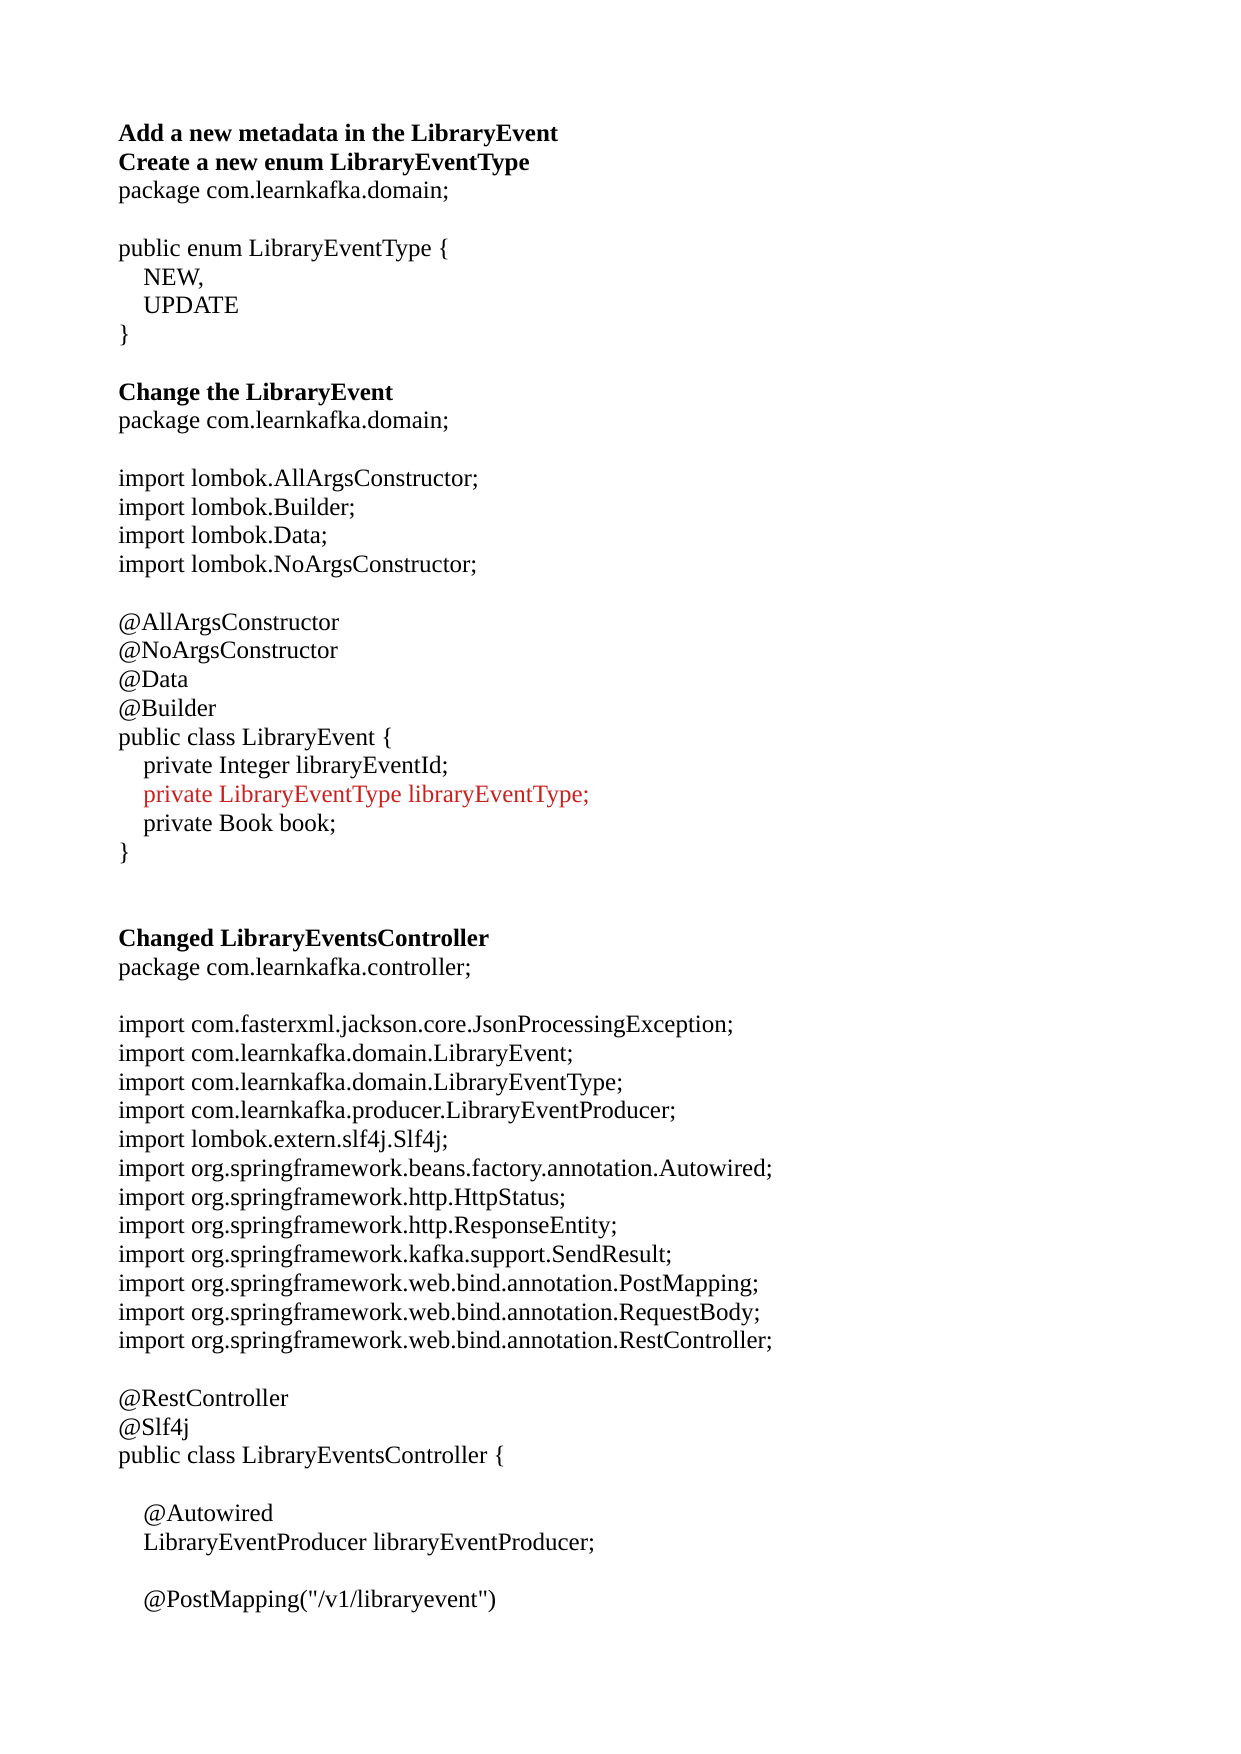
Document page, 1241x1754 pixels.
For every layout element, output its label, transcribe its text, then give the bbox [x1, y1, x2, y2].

text Changed LibraryEventsController [118, 923, 1122, 952]
text package com.learnkafka.domain; import lombok.AllArgsConstructor; import lombok.Builder; import lombok.Data; import lombok.NoArgsConstructor; @AllArgsConstructor @NoArgsConstructor @Data @Builder public class LibraryEvent { private Integer libraryEventId; private LibraryEventType libraryEventType; private Book book; } [118, 406, 1122, 894]
text Create a new enum LibraryEventType [118, 147, 1122, 176]
text Add a new metadata in the LibraryEvent [118, 118, 1122, 147]
text Change the LibraryEvent [118, 377, 1122, 406]
text package com.learnkafka.domain; public enum LibraryEventType { NEW, UPDATE } [118, 176, 1122, 377]
text package com.learnkafka.controller; import com.fasterxml.jackson.core.JsonProcessingException; import com.learnkafka.domain.LibraryEvent; import com.learnkafka.domain.LibraryEventType; import com.learnkafka.producer.LibraryEventProducer; import lombok.extern.slf4j.Slf4j; import org.springframework.beans.factory.annotation.Autowired; import org.springframework.http.HttpStatus; import org.springframework.http.ResponseEntity; import org.springframework.kafka.support.SendResult; import org.springframework.web.bind.annotation.PostMapping; import org.springframework.web.bind.annotation.RequestBody; import org.springframework.web.bind.annotation.RestController; @RestController @Slf4j public class LibraryEventsController { @Autowired LibraryEventProducer libraryEventProducer; @PostMapping("/v1/libraryevent") [118, 952, 1122, 1613]
